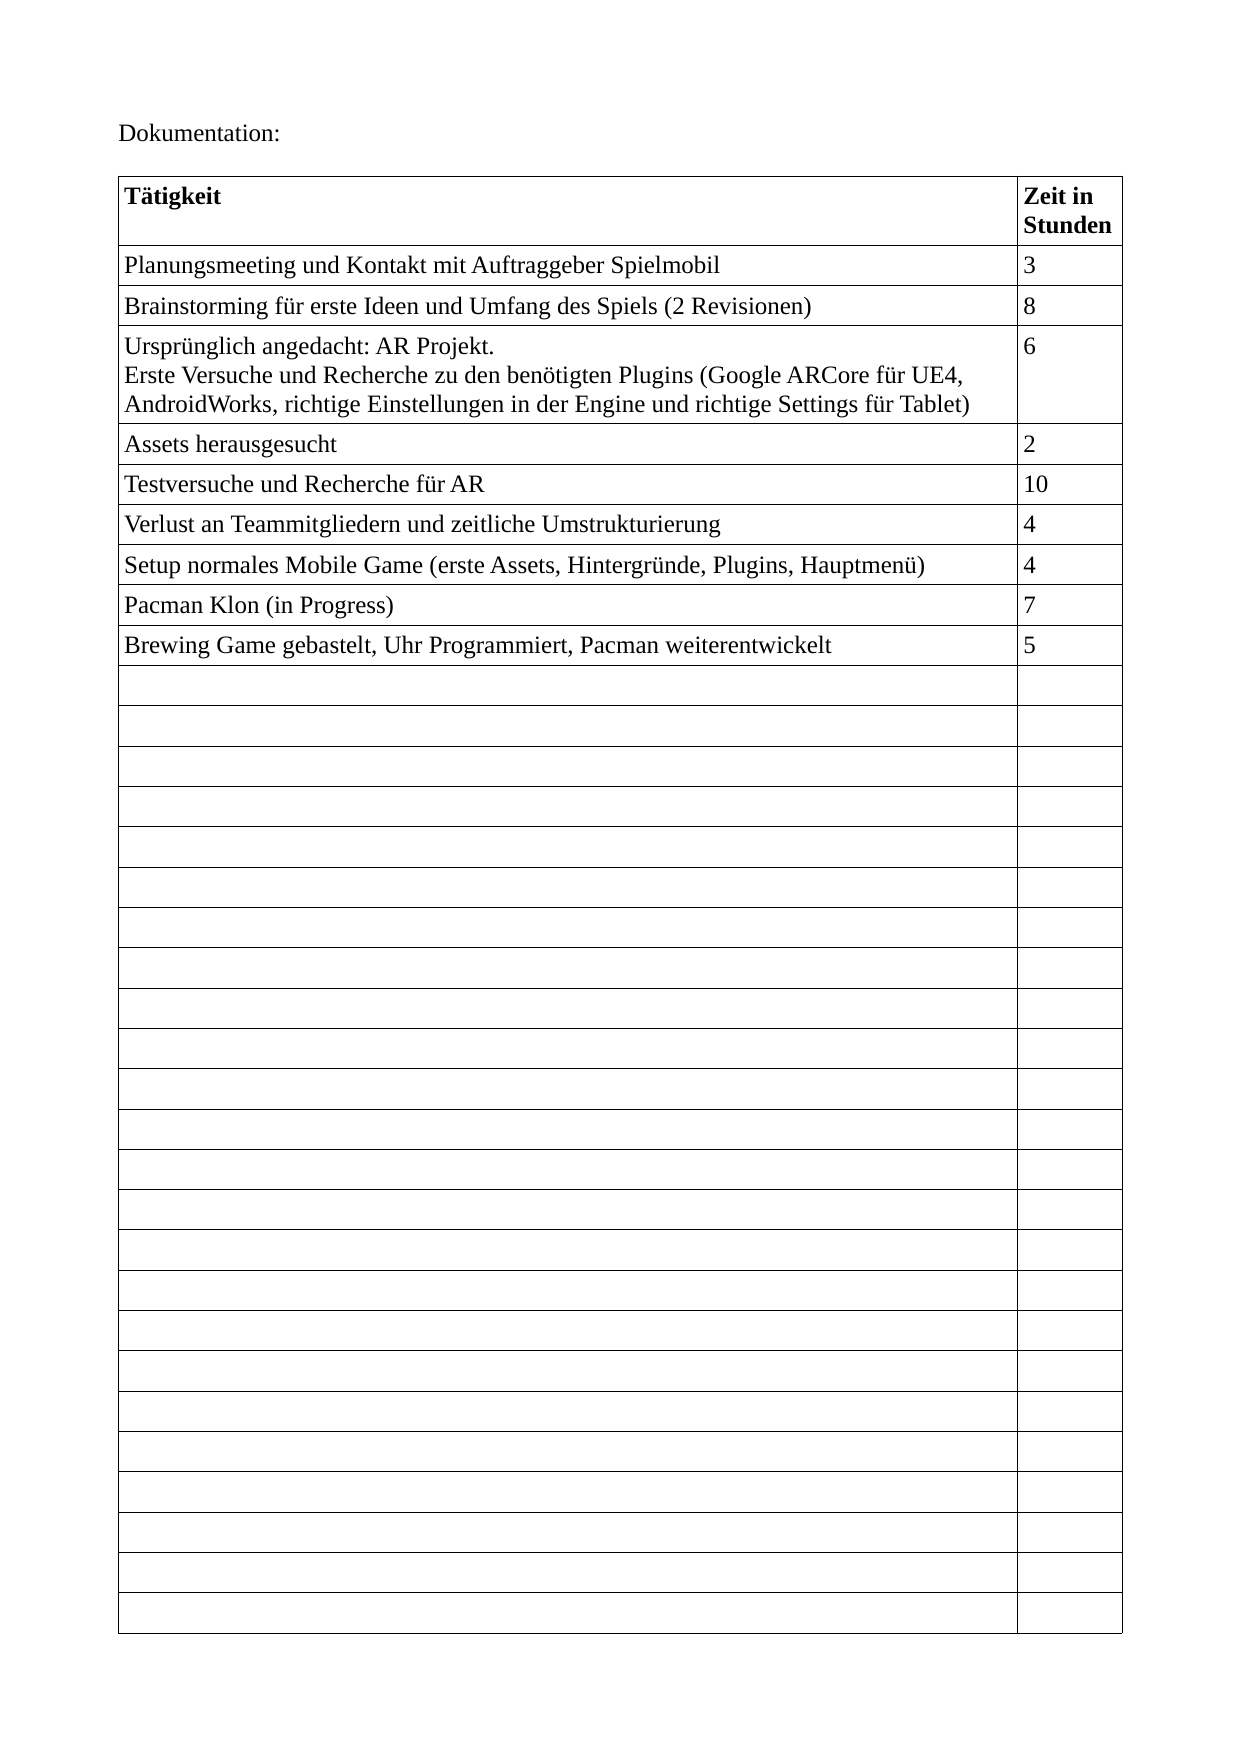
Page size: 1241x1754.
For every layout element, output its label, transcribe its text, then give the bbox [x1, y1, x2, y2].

table_cell [119, 1432, 1017, 1471]
table_cell [1018, 1351, 1122, 1391]
table_cell [119, 989, 1017, 1028]
table_cell 2 [1018, 424, 1122, 463]
table_cell [1018, 1190, 1122, 1229]
table_cell [1018, 827, 1122, 867]
table_cell [1018, 868, 1122, 907]
table_cell [1018, 1553, 1122, 1592]
table_cell Verlust an Teammitgliedern und zeitliche Umstrukturierung [119, 505, 1017, 544]
table_cell [119, 948, 1017, 987]
table_cell Ursprünglich angedacht: AR Projekt. Erste Versuche und Recherche zu den benötigten Plugins (Google ARCore für UE4, AndroidWorks, richtige Einstellungen in der Engine und richtige Settings für Tablet) [119, 326, 1017, 423]
table_cell 4 [1018, 505, 1122, 544]
table_header Tätigkeit [119, 177, 1017, 245]
table_cell [1018, 989, 1122, 1028]
table_cell 6 [1018, 326, 1122, 423]
table_cell [119, 1271, 1017, 1310]
table_cell [1018, 948, 1122, 987]
table_cell Pacman Klon (in Progress) [119, 585, 1017, 625]
table_cell [1018, 666, 1122, 705]
table_cell [119, 1593, 1017, 1632]
table_cell [1018, 747, 1122, 786]
table_cell 3 [1018, 246, 1122, 285]
table_cell Brewing Game gebastelt, Uhr Programmiert, Pacman weiterentwickelt [119, 626, 1017, 665]
table_cell [1018, 1029, 1122, 1068]
table_cell [1018, 1150, 1122, 1189]
table_cell 7 [1018, 585, 1122, 625]
table_cell [119, 747, 1017, 786]
table_cell 4 [1018, 545, 1122, 584]
table_cell [119, 706, 1017, 746]
table_cell [1018, 1311, 1122, 1350]
table_cell [119, 1110, 1017, 1149]
table_cell [119, 1069, 1017, 1108]
table_header Zeit in Stunden [1018, 177, 1122, 245]
table_cell [1018, 1110, 1122, 1149]
table_cell [119, 1513, 1017, 1552]
table_cell [1018, 1271, 1122, 1310]
table_cell [1018, 1593, 1122, 1632]
table_cell [119, 1029, 1017, 1068]
table_cell [1018, 1069, 1122, 1108]
table_cell 10 [1018, 465, 1122, 504]
table_cell [119, 1190, 1017, 1229]
table_cell [119, 787, 1017, 826]
table_cell [119, 1392, 1017, 1431]
table_cell [1018, 1230, 1122, 1270]
table_cell [119, 908, 1017, 947]
table_cell Setup normales Mobile Game (erste Assets, Hintergründe, Plugins, Hauptmenü) [119, 545, 1017, 584]
table_cell [119, 1150, 1017, 1189]
table_cell [119, 1472, 1017, 1512]
table_cell [119, 827, 1017, 867]
table_cell Testversuche und Recherche für AR [119, 465, 1017, 504]
table_cell [1018, 1432, 1122, 1471]
table_cell 8 [1018, 286, 1122, 325]
table_cell [1018, 1472, 1122, 1512]
table_cell [1018, 787, 1122, 826]
table_cell Brainstorming für erste Ideen und Umfang des Spiels (2 Revisionen) [119, 286, 1017, 325]
table_cell 5 [1018, 626, 1122, 665]
table_cell [119, 666, 1017, 705]
table_cell Planungsmeeting und Kontakt mit Auftraggeber Spielmobil [119, 246, 1017, 285]
table_cell [119, 1311, 1017, 1350]
table_cell Assets herausgesucht [119, 424, 1017, 463]
table_cell [119, 868, 1017, 907]
table_cell [119, 1553, 1017, 1592]
text Dokumentation: [118, 118, 1122, 147]
table_cell [119, 1230, 1017, 1270]
table_cell [1018, 1392, 1122, 1431]
table_cell [1018, 908, 1122, 947]
table_cell [1018, 706, 1122, 746]
table_cell [1018, 1513, 1122, 1552]
table_cell [119, 1351, 1017, 1391]
